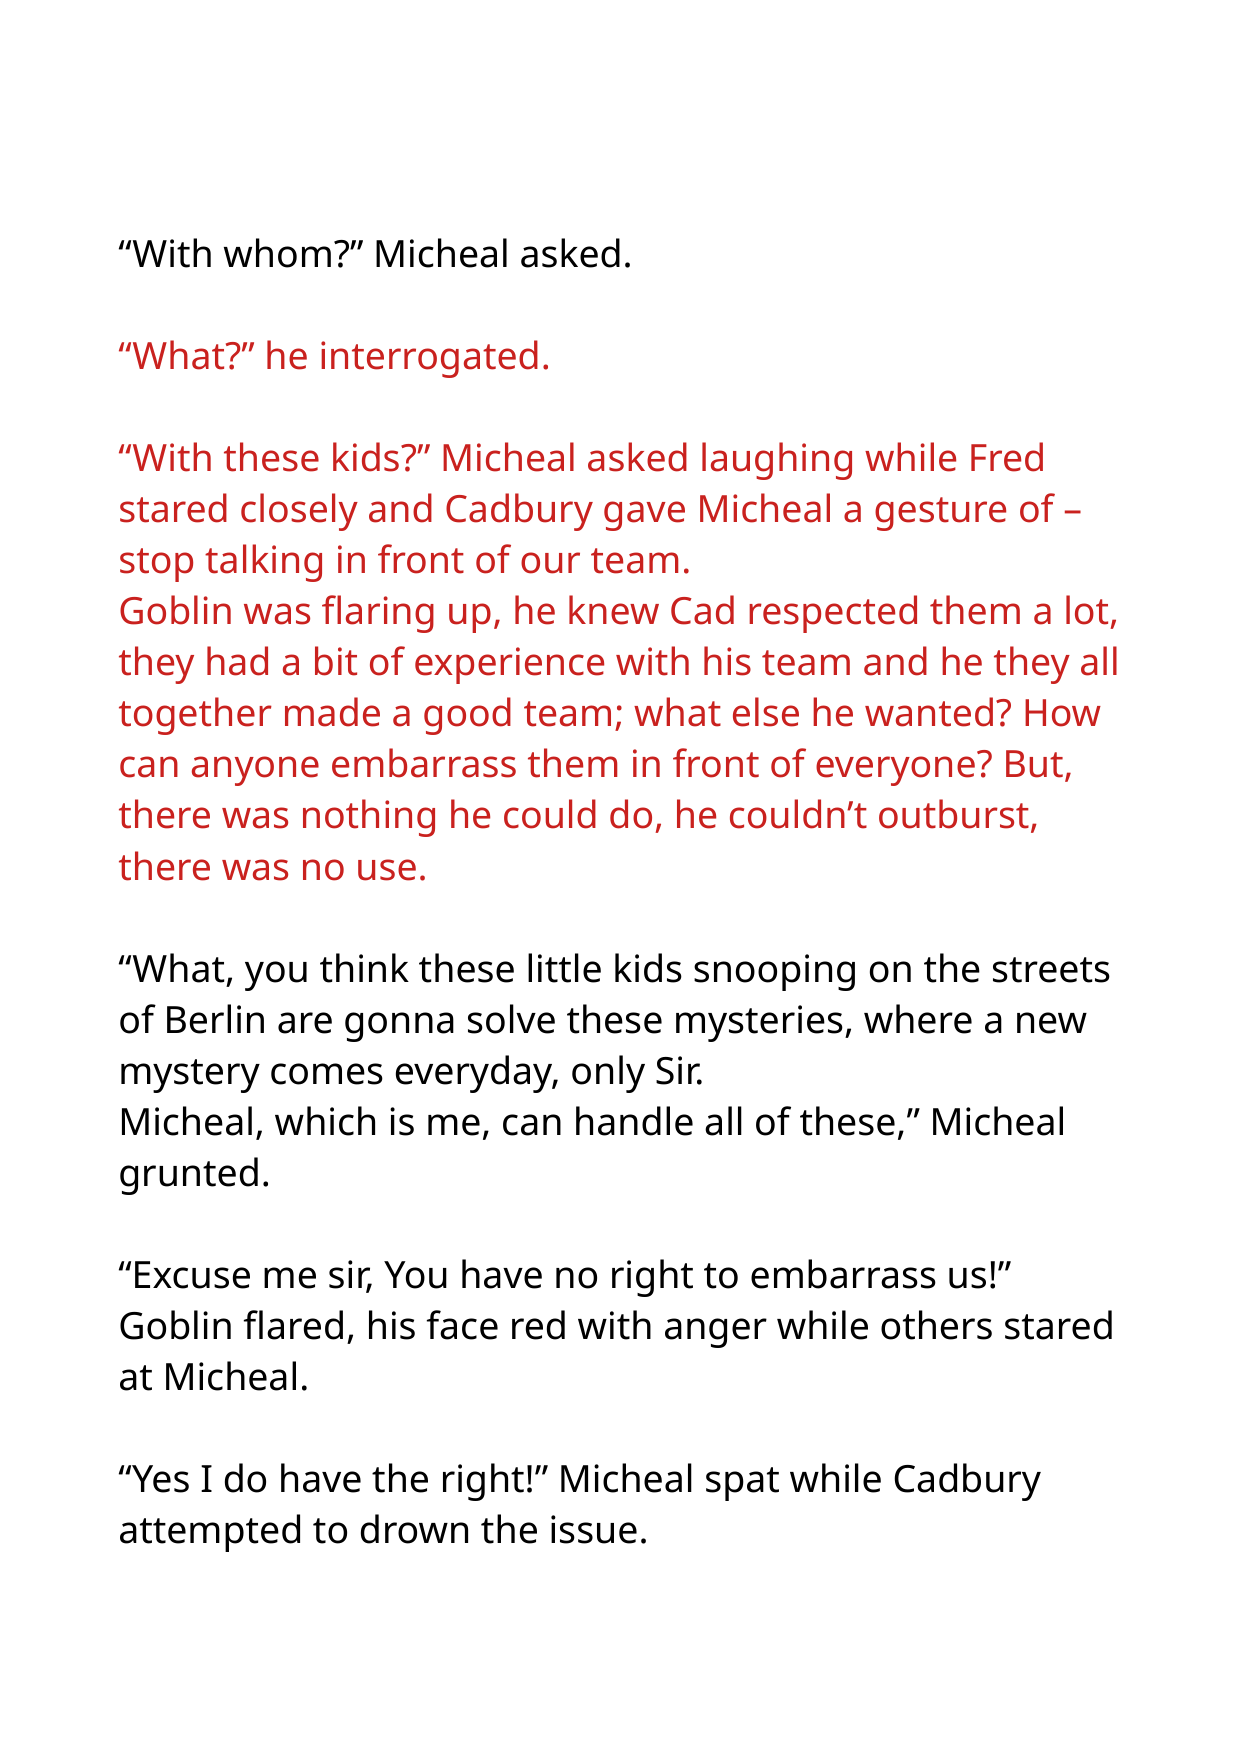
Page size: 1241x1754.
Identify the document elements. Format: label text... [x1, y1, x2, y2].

text “Yes I do have the right!” Micheal spat while Cadbury attempted to drown the issue. [118, 1452, 1122, 1554]
text “Excuse me sir, You have no right to embarrass us!” Goblin flared, his face red with anger while others stared at Micheal. [118, 1248, 1122, 1401]
text Goblin was flaring up, he knew Cad respected them a lot, they had a bit of experience with his team and he they all together made a good team; what else he wanted? How can anyone embarrass them in front of everyone? But, there was nothing he could do, he couldn’t outburst, there was no use. [118, 585, 1122, 891]
text “With these kids?” Micheal asked laughing while Fred stared closely and Cadbury gave Micheal a gesture of – stop talking in front of our team. [118, 432, 1122, 585]
text “What?” he interrogated. [118, 329, 1122, 381]
text “With whom?” Micheal asked. [118, 227, 1122, 278]
text “What, you think these little kids snooping on the streets of Berlin are gonna solve these mysteries, where a new mystery comes everyday, only Sir. [118, 942, 1122, 1095]
text Micheal, which is me, can handle all of these,” Micheal grunted. [118, 1095, 1122, 1197]
